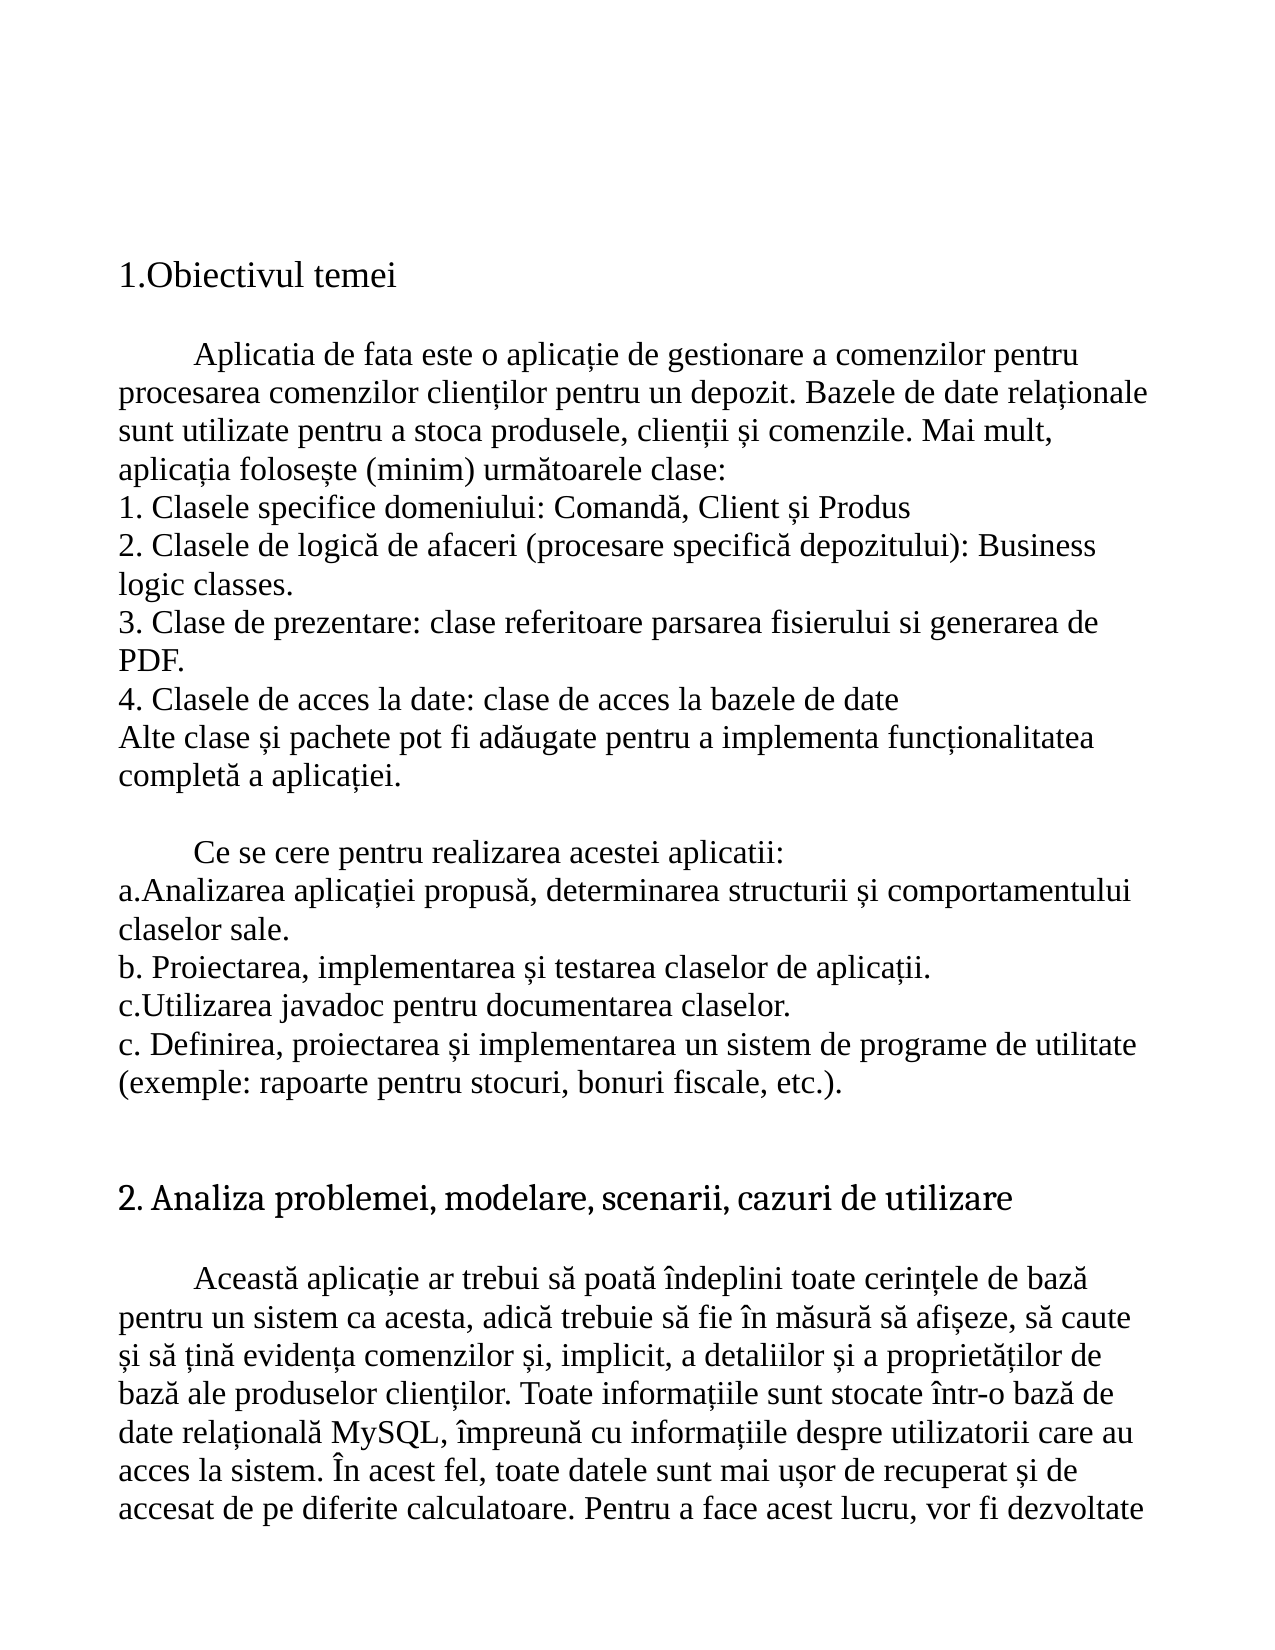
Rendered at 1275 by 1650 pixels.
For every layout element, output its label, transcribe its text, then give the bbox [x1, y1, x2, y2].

text 1. Clasele specifice domeniului: Comandă, Client și Produs [118, 487, 1157, 525]
text c. Definirea, proiectarea și implementarea un sistem de programe de utilitate (exemple: rapoarte pentru stocuri, bonuri fiscale, etc.). [118, 1024, 1157, 1100]
list 2. Analiza problemei, modelare, scenarii, cazuri de utilizare [118, 1177, 1157, 1220]
text c.Utilizarea javadoc pentru documentarea claselor. [118, 985, 1157, 1024]
text 1.Obiectivul temei [118, 252, 1157, 295]
text 3. Clase de prezentare: clase referitoare parsarea fisierului si generarea de PDF. [118, 602, 1157, 679]
list Această aplicație ar trebui să poată îndeplini toate cerințele de bază pentru un sistem ca acesta, adică trebuie să fie în măsură să afișeze, să caute și să țină evidența comenzilor și, implicit, a detaliilor și a proprietăților de bază ale produselor clienților. Toate informațiile sunt stocate într-o bază de date relațională MySQL, împreună cu informațiile despre utilizatorii care au acces la sistem. În acest fel, toate datele sunt mai ușor de recuperat și de accesat de pe diferite calculatoare. Pentru a face acest lucru, vor fi dezvoltate [118, 1258, 1157, 1527]
text 4. Clasele de acces la date: clase de acces la bazele de date [118, 679, 1157, 717]
text Ce se cere pentru realizarea acestei aplicatii: [118, 832, 1157, 870]
text Alte clase și pachete pot fi adăugate pentru a implementa funcționalitatea completă a aplicației. [118, 717, 1157, 794]
text 2. Clasele de logică de afaceri (procesare specifică depozitului): Business logic classes. [118, 525, 1157, 602]
text b. Proiectarea, implementarea și testarea claselor de aplicații. [118, 947, 1157, 985]
text a.Analizarea aplicației propusă, determinarea structurii și comportamentului claselor sale. [118, 870, 1157, 947]
text Aplicatia de fata este o aplicație de gestionare a comenzilor pentru procesarea comenzilor clienților pentru un depozit. Bazele de date relaționale sunt utilizate pentru a stoca produsele, clienții și comenzile. Mai mult, aplicația folosește (minim) următoarele clase: [118, 334, 1157, 487]
